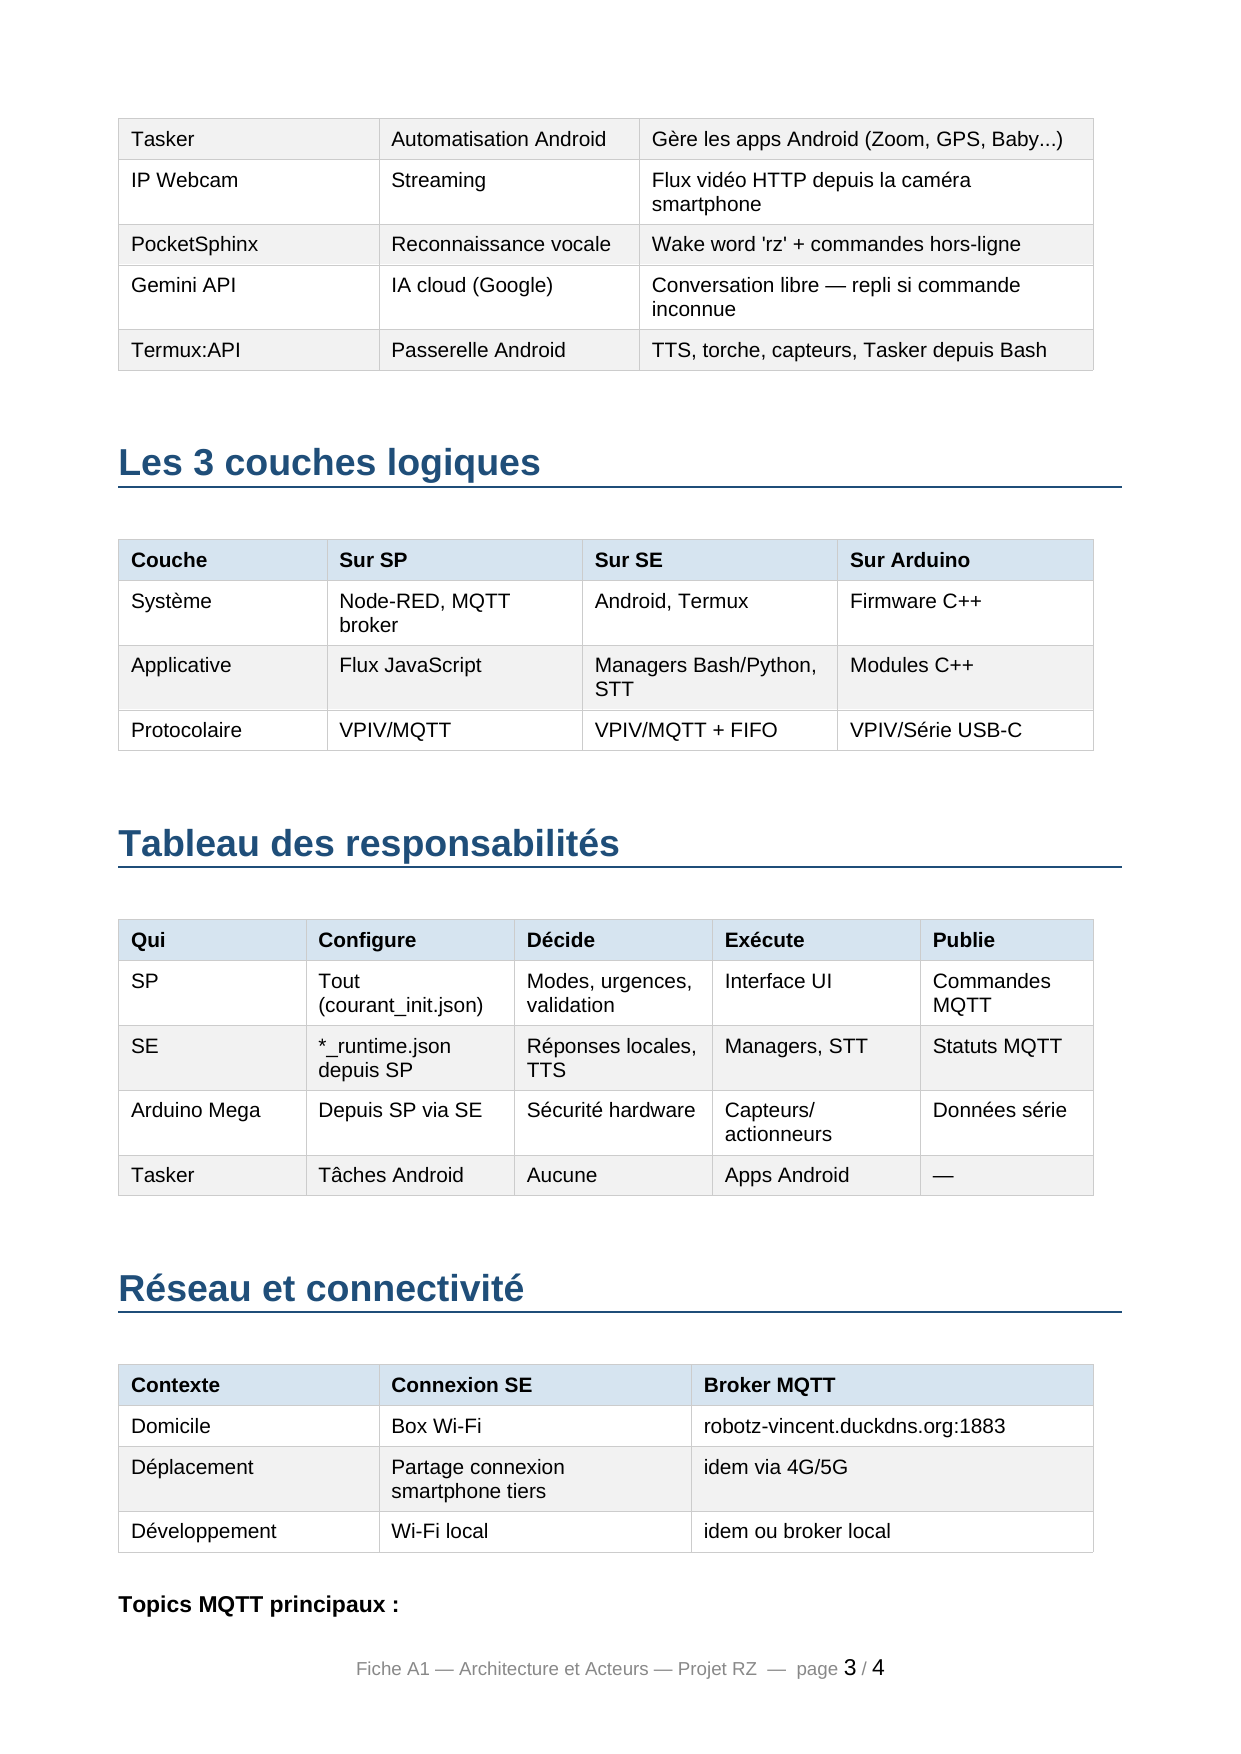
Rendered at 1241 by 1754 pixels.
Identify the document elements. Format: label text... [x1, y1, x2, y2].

table_cell Depuis SP via SE [307, 1091, 514, 1154]
table_cell Commandes MQTT [921, 961, 1093, 1025]
table_cell Wake word 'rz' + commandes hors-ligne [640, 225, 1093, 264]
table_cell Développement [119, 1512, 379, 1552]
table_cell Streaming [380, 160, 639, 224]
table_header Sur SP [328, 540, 582, 580]
subtitle Tableau des responsabilités [118, 821, 1122, 866]
table_cell Reconnaissance vocale [380, 225, 639, 264]
table_cell Aucune [515, 1156, 712, 1195]
table_cell Partage connexion smartphone tiers [380, 1447, 691, 1511]
table_cell Node-RED, MQTT broker [328, 581, 582, 645]
table_cell Conversation libre — repli si commande inconnue [640, 266, 1093, 329]
table_cell — [921, 1156, 1093, 1195]
table_header Sur Arduino [838, 540, 1093, 580]
subtitle Réseau et connectivité [118, 1266, 1122, 1311]
table_cell Modes, urgences, validation [515, 961, 712, 1025]
table_cell Managers, STT [713, 1026, 920, 1090]
table_cell Interface UI [713, 961, 920, 1025]
table_header Broker MQTT [692, 1365, 1093, 1405]
table_cell Automatisation Android [380, 119, 639, 159]
table_cell SE [119, 1026, 306, 1090]
table_header Contexte [119, 1365, 379, 1405]
table_cell IP Webcam [119, 160, 379, 224]
table_header Sur SE [583, 540, 837, 580]
table_header Publie [921, 920, 1093, 960]
table_cell Managers Bash/Python, STT [583, 646, 837, 709]
table_cell Passerelle Android [380, 330, 639, 370]
table_cell Réponses locales, TTS [515, 1026, 712, 1090]
table_header Décide [515, 920, 712, 960]
text Topics MQTT principaux : [118, 1591, 1122, 1617]
table_cell Gère les apps Android (Zoom, GPS, Baby...) [640, 119, 1093, 159]
table_cell *_runtime.json depuis SP [307, 1026, 514, 1090]
table_cell Sécurité hardware [515, 1091, 712, 1154]
table_cell Tasker [119, 1156, 306, 1195]
table_cell idem via 4G/5G [692, 1447, 1093, 1511]
table_cell PocketSphinx [119, 225, 379, 264]
table_cell Firmware C++ [838, 581, 1093, 645]
table_cell Statuts MQTT [921, 1026, 1093, 1090]
table_cell Capteurs/actionneurs [713, 1091, 920, 1154]
table_cell Protocolaire [119, 711, 327, 750]
table_cell Tout (courant_init.json) [307, 961, 514, 1025]
table_header Qui [119, 920, 306, 960]
table_header Configure [307, 920, 514, 960]
table_cell Wi-Fi local [380, 1512, 691, 1552]
table_cell Arduino Mega [119, 1091, 306, 1154]
table_cell robotz-vincent.duckdns.org:1883 [692, 1406, 1093, 1446]
table_header Connexion SE [380, 1365, 691, 1405]
table_cell Android, Termux [583, 581, 837, 645]
table_cell TTS, torche, capteurs, Tasker depuis Bash [640, 330, 1093, 370]
table_cell Flux vidéo HTTP depuis la caméra smartphone [640, 160, 1093, 224]
table_header Couche [119, 540, 327, 580]
table_cell idem ou broker local [692, 1512, 1093, 1552]
table_cell Gemini API [119, 266, 379, 329]
table_cell VPIV/Série USB-C [838, 711, 1093, 750]
table_cell Box Wi-Fi [380, 1406, 691, 1446]
table_cell VPIV/MQTT [328, 711, 582, 750]
table_cell Tasker [119, 119, 379, 159]
table_cell Données série [921, 1091, 1093, 1154]
table_cell Système [119, 581, 327, 645]
table_cell Termux:API [119, 330, 379, 370]
table_cell Apps Android [713, 1156, 920, 1195]
table_cell Modules C++ [838, 646, 1093, 709]
table_cell Tâches Android [307, 1156, 514, 1195]
table_cell IA cloud (Google) [380, 266, 639, 329]
table_cell Applicative [119, 646, 327, 709]
subtitle Les 3 couches logiques [118, 441, 1122, 486]
table_header Exécute [713, 920, 920, 960]
table_cell SP [119, 961, 306, 1025]
table_cell VPIV/MQTT + FIFO [583, 711, 837, 750]
table_cell Domicile [119, 1406, 379, 1446]
table_cell Déplacement [119, 1447, 379, 1511]
table_cell Flux JavaScript [328, 646, 582, 709]
